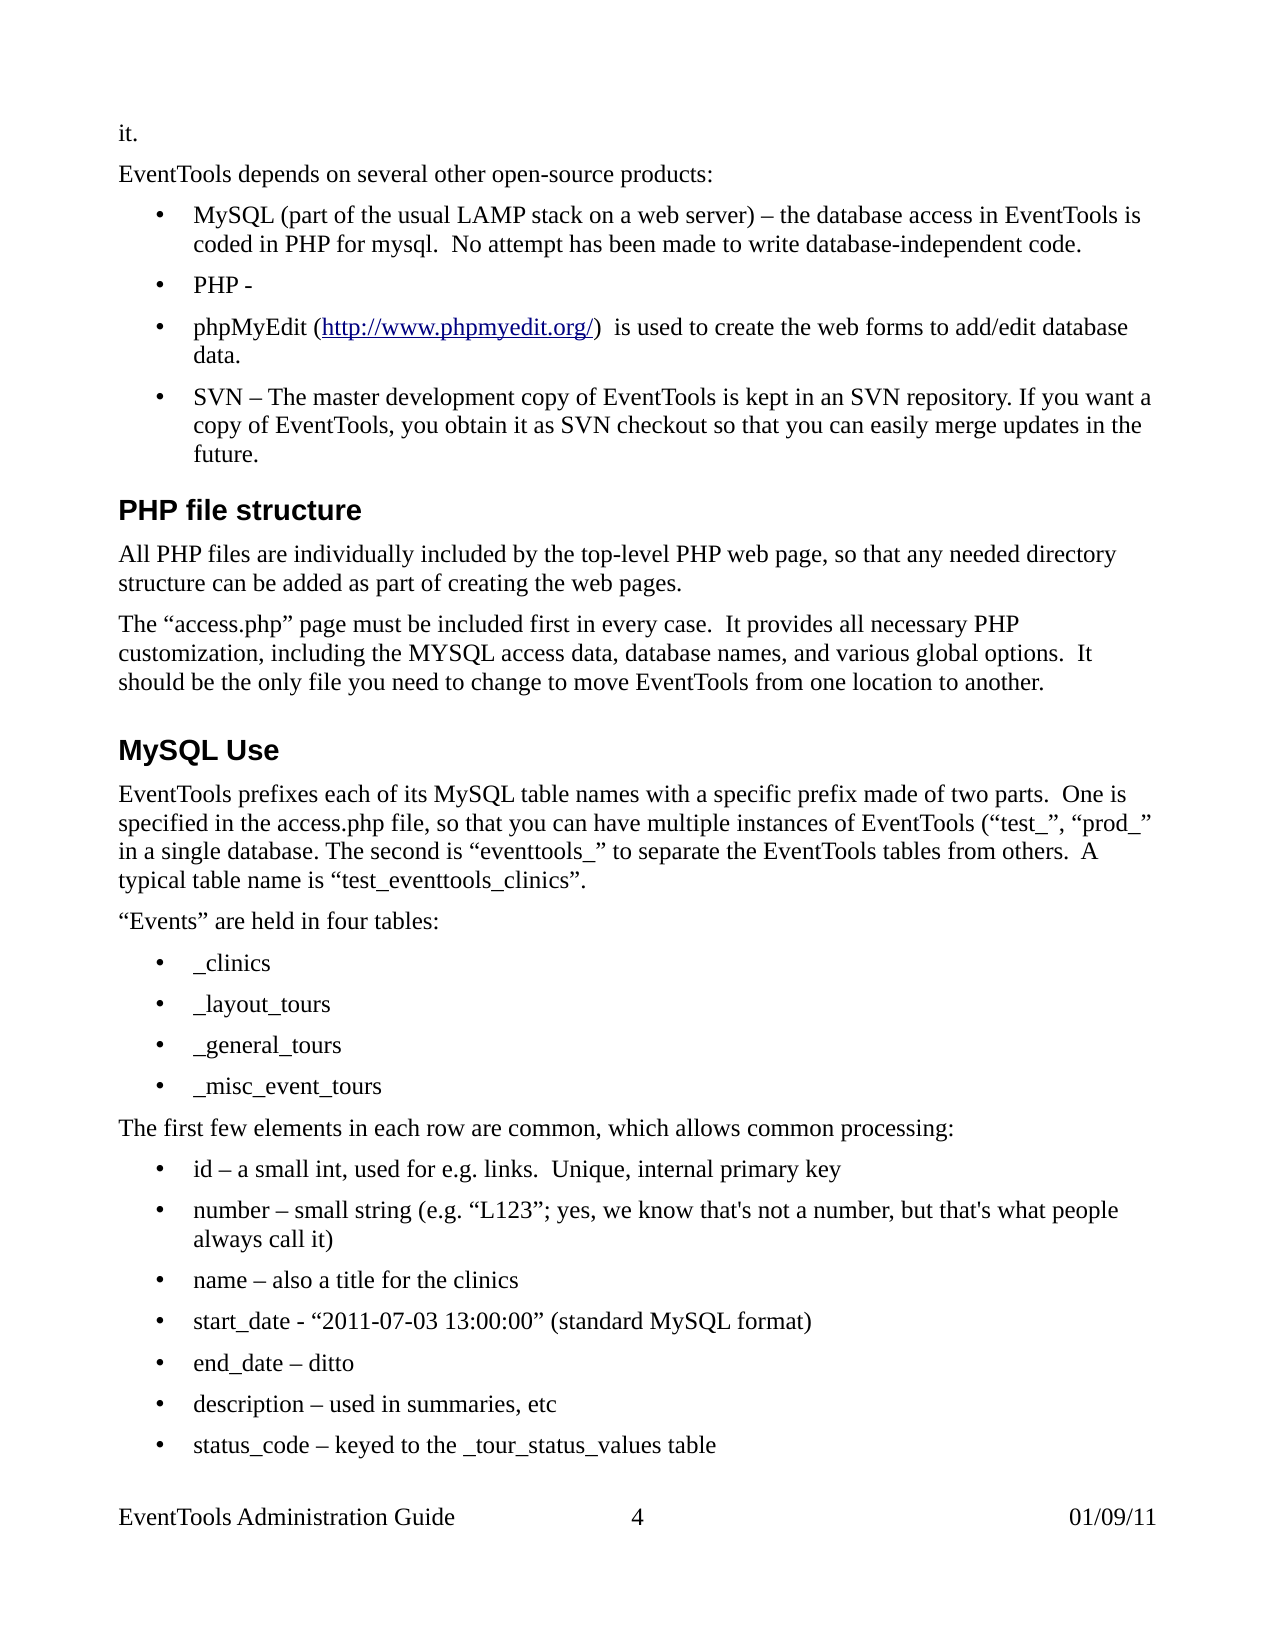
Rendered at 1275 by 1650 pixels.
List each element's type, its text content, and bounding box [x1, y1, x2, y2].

text EventTools depends on several other open-source products: [118, 159, 1157, 188]
list PHP - [156, 271, 1157, 299]
list _misc_event_tours [156, 1071, 1157, 1100]
list start_date - “2011-07-03 13:00:00” (standard MySQL format) [156, 1306, 1157, 1335]
list _layout_tours [156, 989, 1157, 1018]
list end_date – ditto [156, 1348, 1157, 1376]
list phpMyEdit (http://www.phpmyedit.org/) is used to create the web forms to add/edit database data. [156, 312, 1157, 369]
list number – small string (e.g. “L123”; yes, we know that's not a number, but that's what people always call it) [156, 1195, 1157, 1253]
list description – used in summaries, etc [156, 1389, 1157, 1418]
list id – a small int, used for e.g. links. Unique, internal primary key [156, 1154, 1157, 1183]
list _clinics [156, 948, 1157, 976]
text The first few elements in each row are common, which allows common processing: [118, 1113, 1157, 1141]
subtitle PHP file structure [118, 493, 1157, 527]
list _general_tours [156, 1030, 1157, 1059]
text “Events” are held in four tables: [118, 906, 1157, 935]
list name – also a title for the clinics [156, 1265, 1157, 1294]
list SVN – The master development copy of EventTools is kept in an SVN repository. If you want a copy of EventTools, you obtain it as SVN checkout so that you can easily merge updates in the future. [156, 382, 1157, 468]
text it. [118, 118, 1157, 147]
subtitle MySQL Use [118, 733, 1157, 766]
text EventTools prefixes each of its MySQL table names with a specific prefix made of two parts. One is specified in the access.php file, so that you can have multiple instances of EventTools (“test_”, “prod_” in a single database. The second is “eventtools_” to separate the EventTools tables from others. A typical table name is “test_eventtools_clinics”. [118, 779, 1157, 894]
list status_code – keyed to the _tour_status_values table [156, 1430, 1157, 1459]
text The “access.php” page must be included first in every case. It provides all necessary PHP customization, including the MYSQL access data, database names, and various global options. It should be the only file you need to change to move EventTools from one location to another. [118, 609, 1157, 695]
list MySQL (part of the usual LAMP stack on a web server) – the database access in EventTools is coded in PHP for mysql. No attempt has been made to write database-independent code. [156, 201, 1157, 258]
text All PHP files are individually included by the top-level PHP web page, so that any needed directory structure can be added as part of creating the web pages. [118, 539, 1157, 597]
